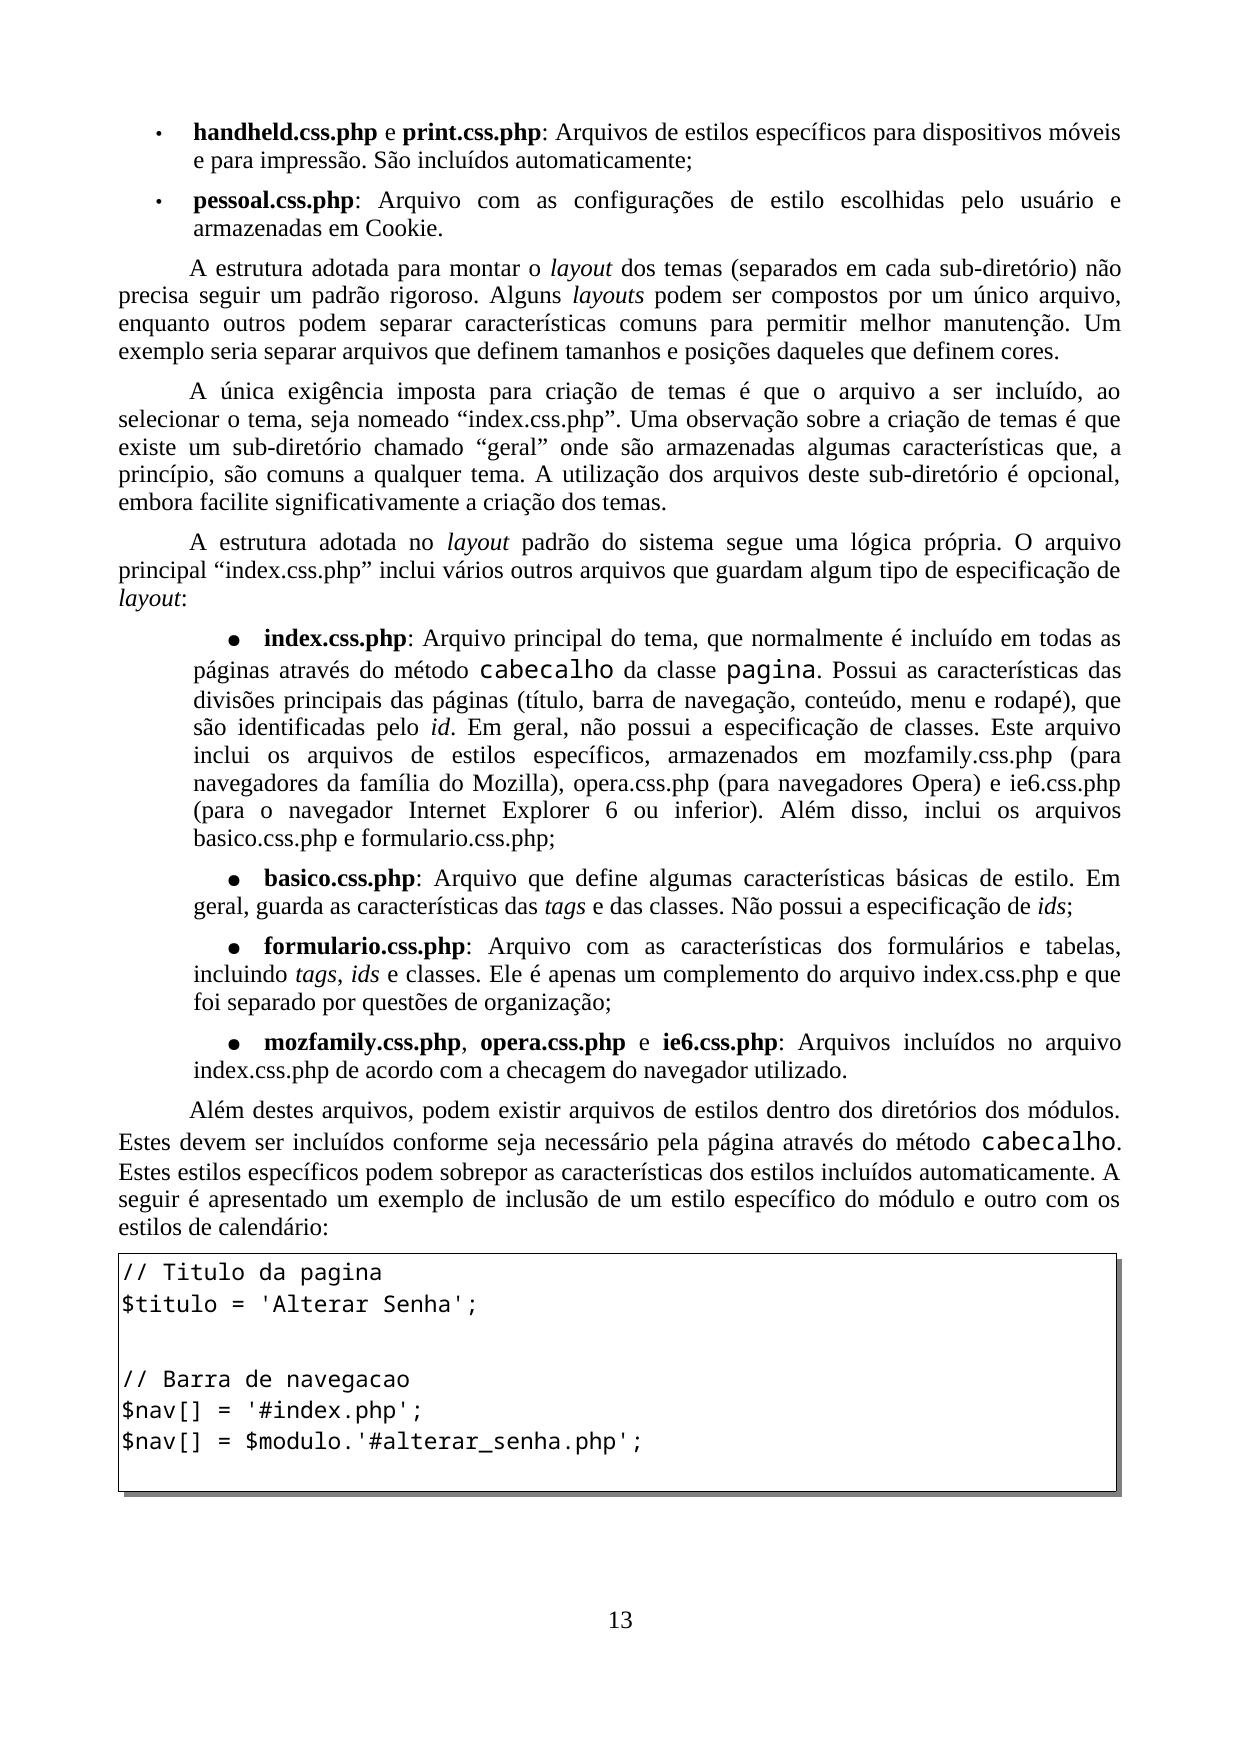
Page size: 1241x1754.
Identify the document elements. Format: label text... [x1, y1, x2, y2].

list index.css.php: Arquivo principal do tema, que normalmente é incluído em todas as páginas através do método cabecalho da classe pagina. Possui as características das divisões principais das páginas (título, barra de navegação, conteúdo, menu e rodapé), que são identificadas pelo id. Em geral, não possui a especificação de classes. Este arquivo inclui os arquivos de estilos específicos, armazenados em mozfamily.css.php (para navegadores da família do Mozilla), opera.css.php (para navegadores Opera) e ie6.css.php (para o navegador Internet Explorer 6 ou inferior). Além disso, inclui os arquivos basico.css.php e formulario.css.php; [156, 624, 1122, 852]
text // Titulo da pagina $titulo = 'Alterar Senha'; [119, 1254, 1116, 1350]
text A estrutura adotada para montar o layout dos temas (separados em cada sub-diretório) não precisa seguir um padrão rigoroso. Alguns layouts podem ser compostos por um único arquivo, enquanto outros podem separar características comuns para permitir melhor manutenção. Um exemplo seria separar arquivos que definem tamanhos e posições daqueles que definem cores. [118, 254, 1122, 365]
text Além destes arquivos, podem existir arquivos de estilos dentro dos diretórios dos módulos. Estes devem ser incluídos conforme seja necessário pela página através do método cabecalho. Estes estilos específicos podem sobrepor as características dos estilos incluídos automaticamente. A seguir é apresentado um exemplo de inclusão de um estilo específico do módulo e outro com os estilos de calendário: [118, 1096, 1122, 1241]
text A única exigência imposta para criação de temas é que o arquivo a ser incluído, ao selecionar o tema, seja nomeado “index.css.php”. Uma observação sobre a criação de temas é que existe um sub-diretório chamado “geral” onde são armazenadas algumas características que, a princípio, são comuns a qualquer tema. A utilização dos arquivos deste sub-diretório é opcional, embora facilite significativamente a criação dos temas. [118, 377, 1122, 516]
list basico.css.php: Arquivo que define algumas características básicas de estilo. Em geral, guarda as características das tags e das classes. Não possui a especificação de ids; [156, 864, 1122, 920]
list pessoal.css.php: Arquivo com as configurações de estilo escolhidas pelo usuário e armazenadas em Cookie. [156, 186, 1122, 241]
list formulario.css.php: Arquivo com as características dos formulários e tabelas, incluindo tags, ids e classes. Ele é apenas um complemento do arquivo index.css.php e que foi separado por questões de organização; [156, 932, 1122, 1016]
list mozfamily.css.php, opera.css.php e ie6.css.php: Arquivos incluídos no arquivo index.css.php de acordo com a checagem do navegador utilizado. [156, 1028, 1122, 1083]
text // Barra de navegacao $nav[] = '#index.php'; $nav[] = $modulo.'#alterar_senha.php'; [119, 1359, 1116, 1491]
list handheld.css.php e print.css.php: Arquivos de estilos específicos para dispositivos móveis e para impressão. São incluídos automaticamente; [156, 118, 1122, 173]
text A estrutura adotada no layout padrão do sistema segue uma lógica própria. O arquivo principal “index.css.php” inclui vários outros arquivos que guardam algum tipo de especificação de layout: [118, 528, 1122, 611]
